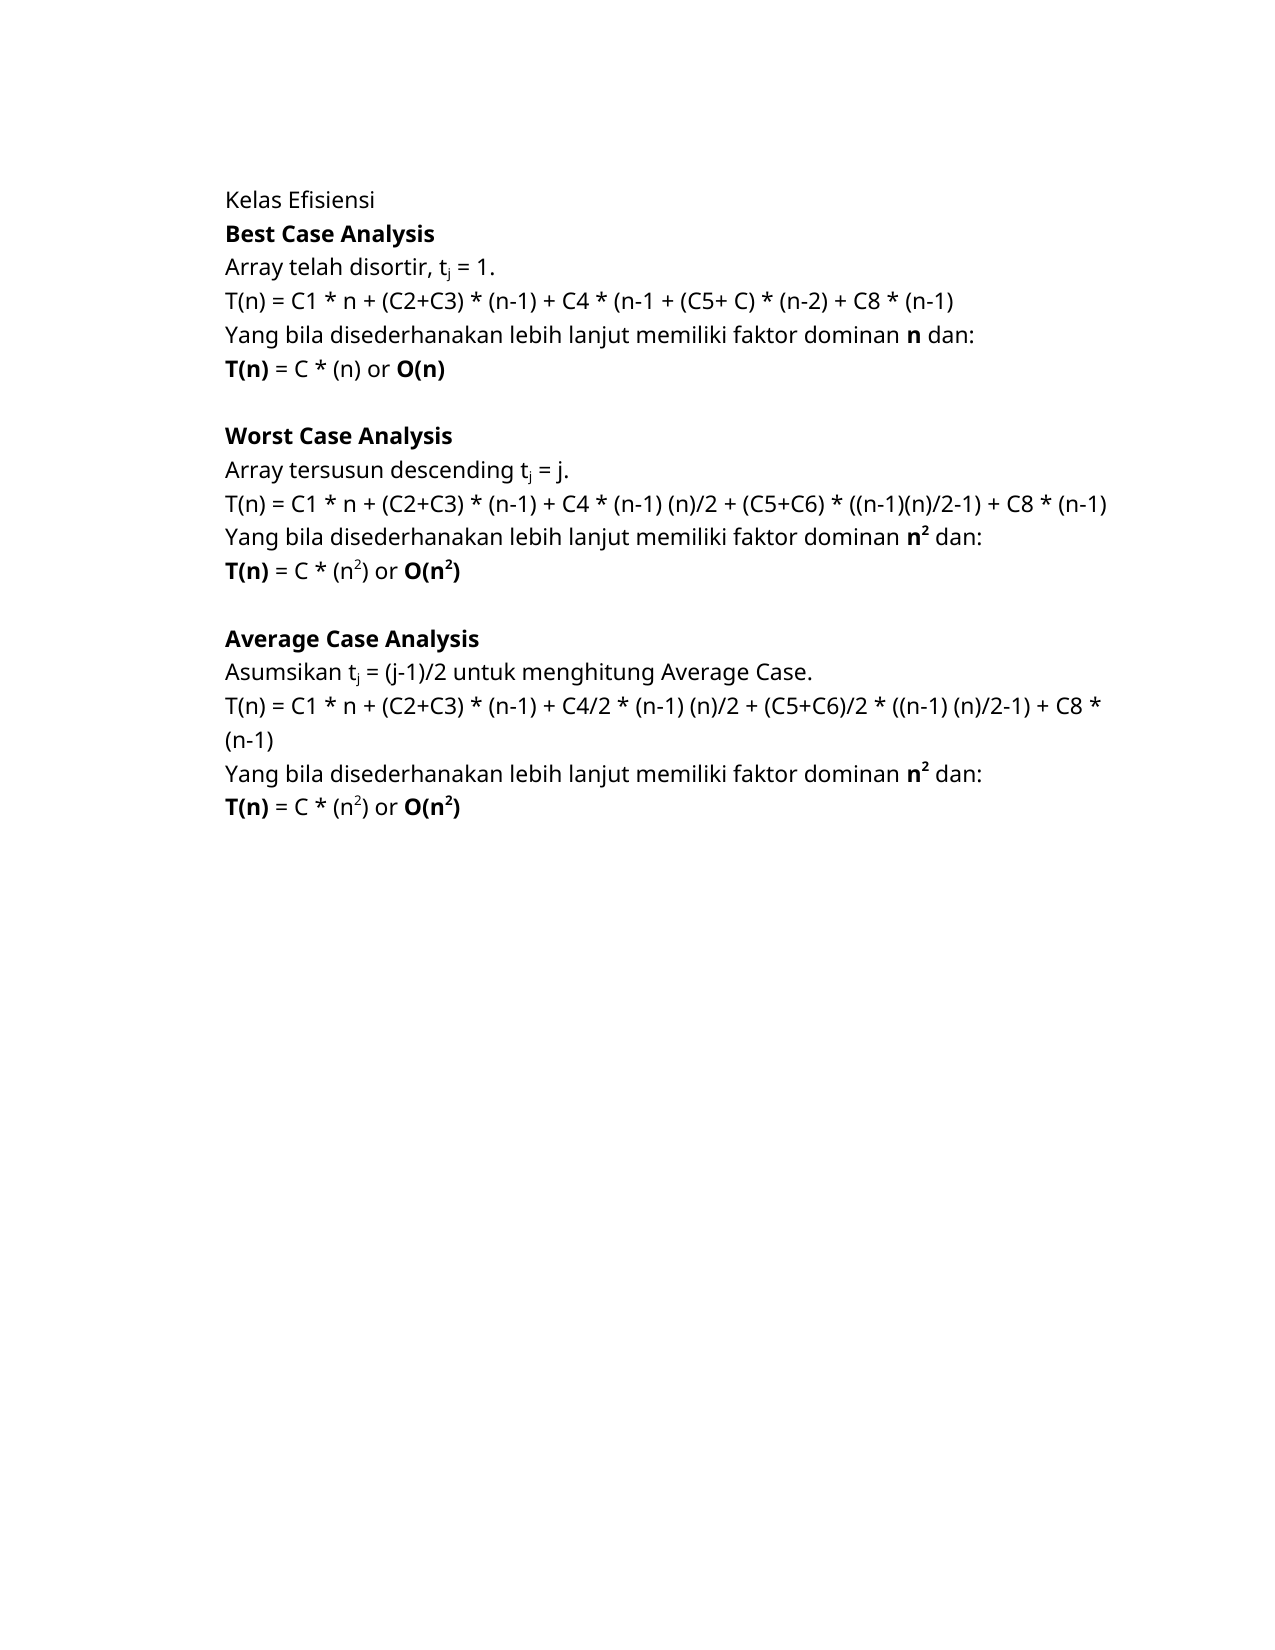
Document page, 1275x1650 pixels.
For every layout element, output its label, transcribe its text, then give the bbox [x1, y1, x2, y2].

list T(n) = C * (n2) or O(n2) [225, 791, 1125, 822]
list Array telah disortir, tj = 1. [225, 251, 1125, 282]
list T(n) = C1 * n + (C2+C3) * (n-1) + C4/2 * (n-1) (n)/2 + (C5+C6)/2 * ((n-1) (n)/2-1) + C8 * (n-1) [225, 690, 1125, 755]
list Yang bila disederhanakan lebih lanjut memiliki faktor dominan n2 dan: [225, 521, 1125, 552]
list Yang bila disederhanakan lebih lanjut memiliki faktor dominan n2 dan: [225, 757, 1125, 789]
list T(n) = C * (n2) or O(n2) [225, 555, 1125, 586]
list Asumsikan tj = (j-1)/2 untuk menghitung Average Case. [225, 656, 1125, 687]
list Array tersusun descending tj = j. [225, 454, 1125, 485]
list Kelas Efisiensi [225, 184, 1125, 215]
list Best Case Analysis [225, 217, 1125, 249]
list T(n) = C1 * n + (C2+C3) * (n-1) + C4 * (n-1) (n)/2 + (C5+C6) * ((n-1)(n)/2-1) + C8 * (n-1) [225, 487, 1125, 519]
list T(n) = C * (n) or O(n) [225, 352, 1125, 384]
list T(n) = C1 * n + (C2+C3) * (n-1) + C4 * (n-1 + (C5+ C) * (n-2) + C8 * (n-1) [225, 285, 1125, 316]
list Worst Case Analysis [225, 420, 1125, 451]
list Yang bila disederhanakan lebih lanjut memiliki faktor dominan n dan: [225, 319, 1125, 350]
list Average Case Analysis [225, 622, 1125, 654]
